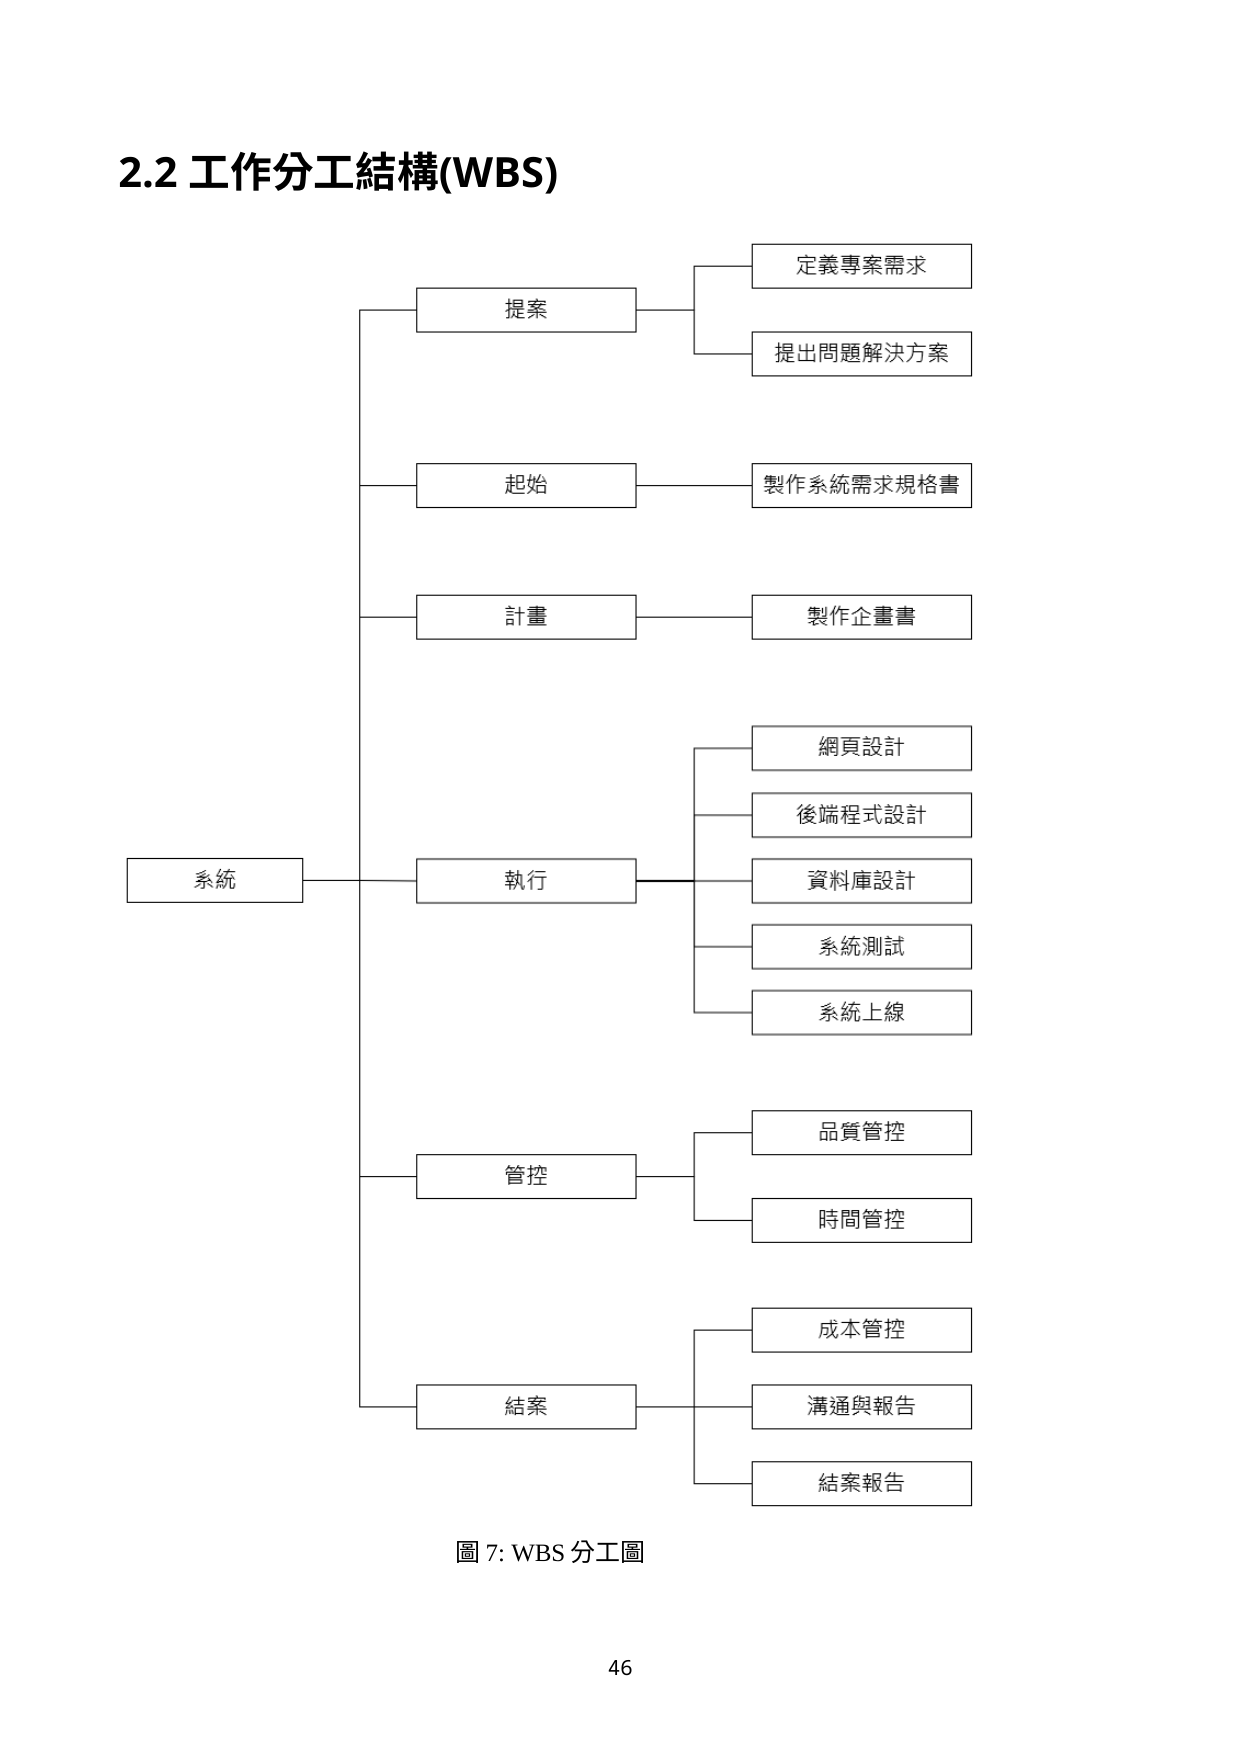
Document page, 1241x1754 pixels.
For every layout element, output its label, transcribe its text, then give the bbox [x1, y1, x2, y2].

subtitle 2.2 工作分工結構(WBS) [118, 139, 1122, 199]
picture [118, 235, 982, 1515]
text 圖 7: WBS分工圖 [118, 1515, 982, 1569]
